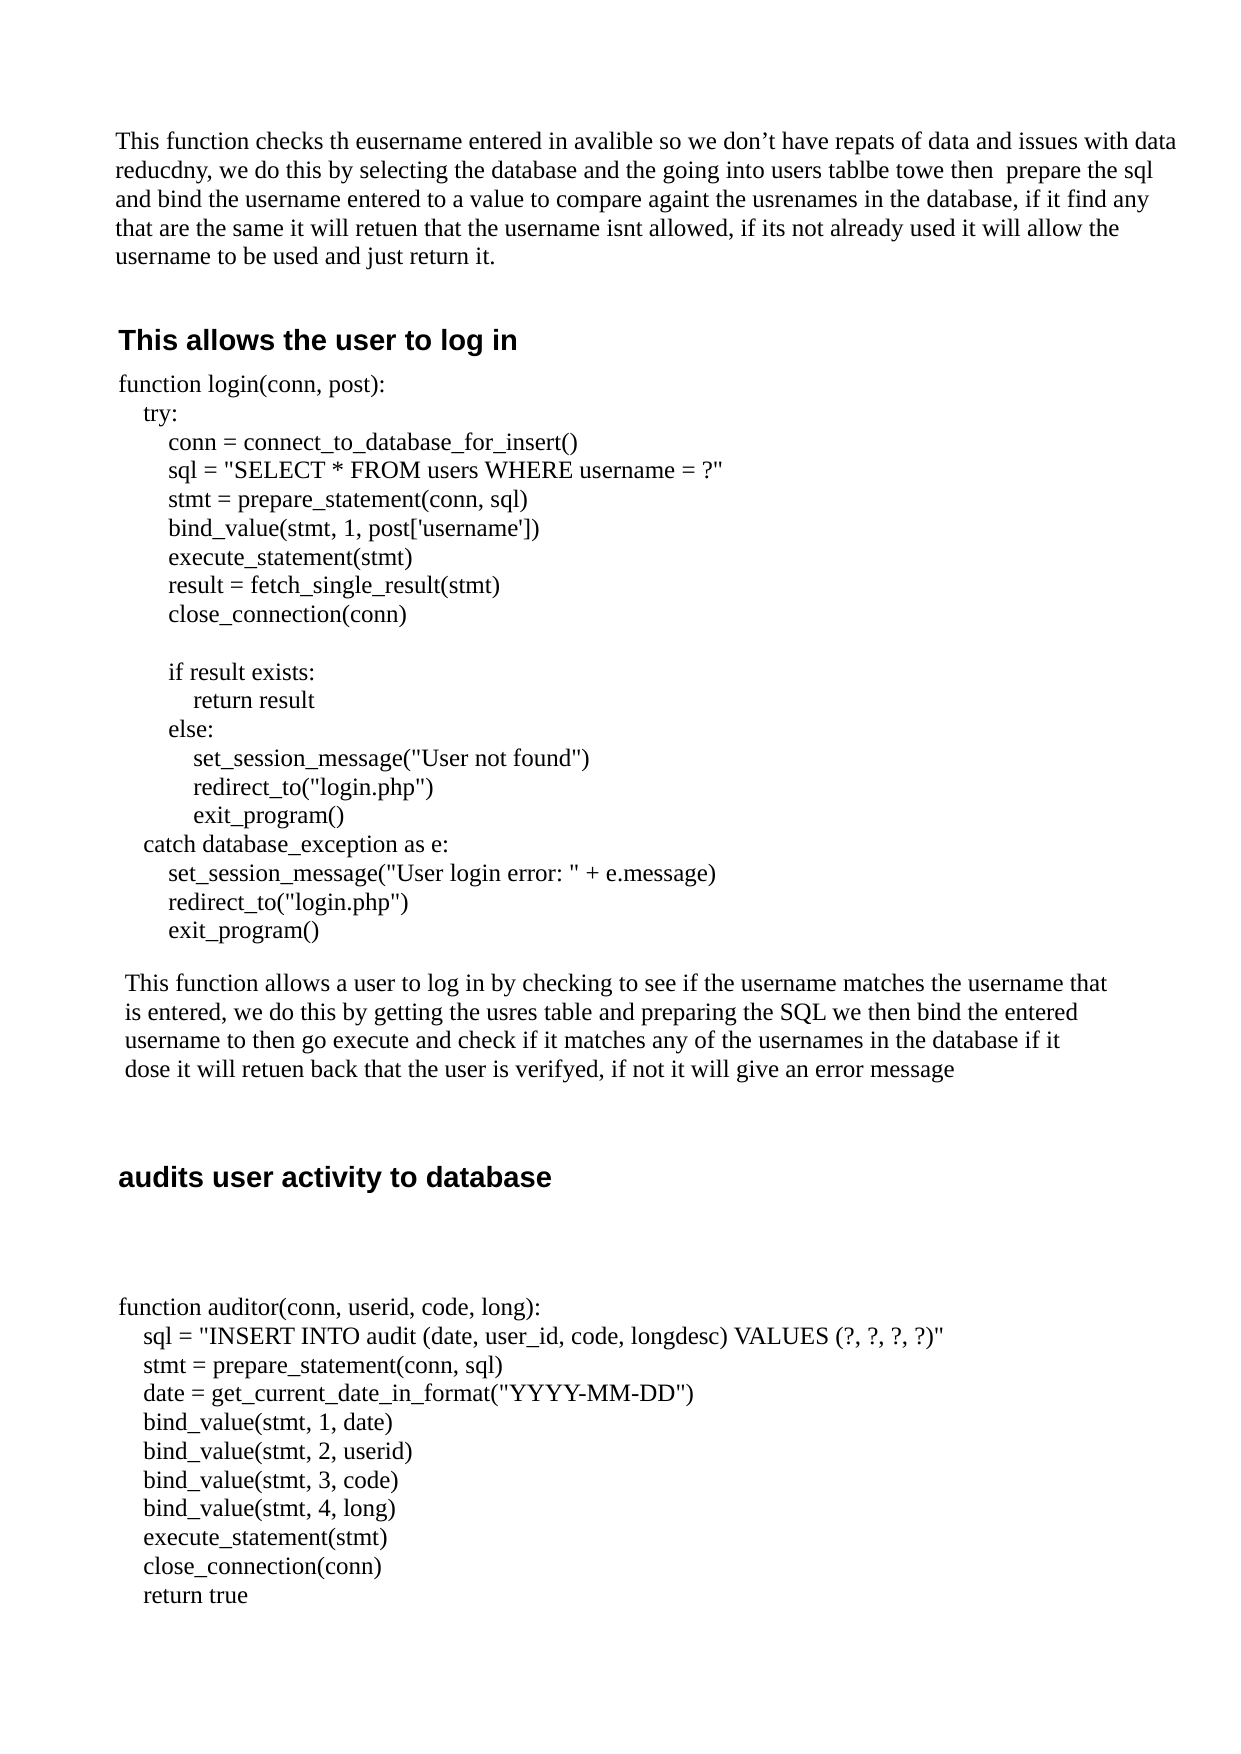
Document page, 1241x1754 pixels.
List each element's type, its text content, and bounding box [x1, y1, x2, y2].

text close_connection(conn) [118, 1551, 1122, 1580]
text execute_statement(stmt) [118, 542, 1122, 570]
text bind_value(stmt, 4, long) [118, 1493, 1122, 1522]
text function login(conn, post): [118, 369, 1122, 398]
text close_connection(conn) [118, 599, 1122, 628]
text set_session_message("User login error: " + e.message) [118, 858, 1122, 887]
subtitle audits user activity to database [118, 1160, 1122, 1193]
text redirect_to("login.php") [118, 772, 1122, 800]
text return result [118, 685, 1122, 714]
text stmt = prepare_statement(conn, sql) [118, 1350, 1122, 1378]
subtitle This allows the user to log in [118, 323, 1122, 357]
text exit_program() [118, 800, 1122, 829]
text sql = "SELECT * FROM users WHERE username = ?" [118, 455, 1122, 484]
text result = fetch_single_result(stmt) [118, 570, 1122, 599]
text try: [118, 398, 1122, 427]
text else: [118, 714, 1122, 743]
text set_session_message("User not found") [118, 743, 1122, 772]
text bind_value(stmt, 2, userid) [118, 1436, 1122, 1465]
text bind_value(stmt, 3, code) [118, 1465, 1122, 1493]
text redirect_to("login.php") [118, 887, 1122, 915]
text bind_value(stmt, 1, date) [118, 1407, 1122, 1436]
text catch database_exception as e: [118, 829, 1122, 858]
text if result exists: [118, 657, 1122, 685]
text return true [118, 1580, 1122, 1608]
text exit_program() [118, 915, 1122, 944]
text stmt = prepare_statement(conn, sql) [118, 484, 1122, 513]
text function auditor(conn, userid, code, long): [118, 1292, 1122, 1321]
text bind_value(stmt, 1, post['username']) [118, 513, 1122, 542]
text date = get_current_date_in_format("YYYY-MM-DD") [118, 1378, 1122, 1407]
text sql = "INSERT INTO audit (date, user_id, code, longdesc) VALUES (?, ?, ?, ?)" [118, 1321, 1122, 1350]
text execute_statement(stmt) [118, 1522, 1122, 1551]
text conn = connect_to_database_for_insert() [118, 427, 1122, 455]
